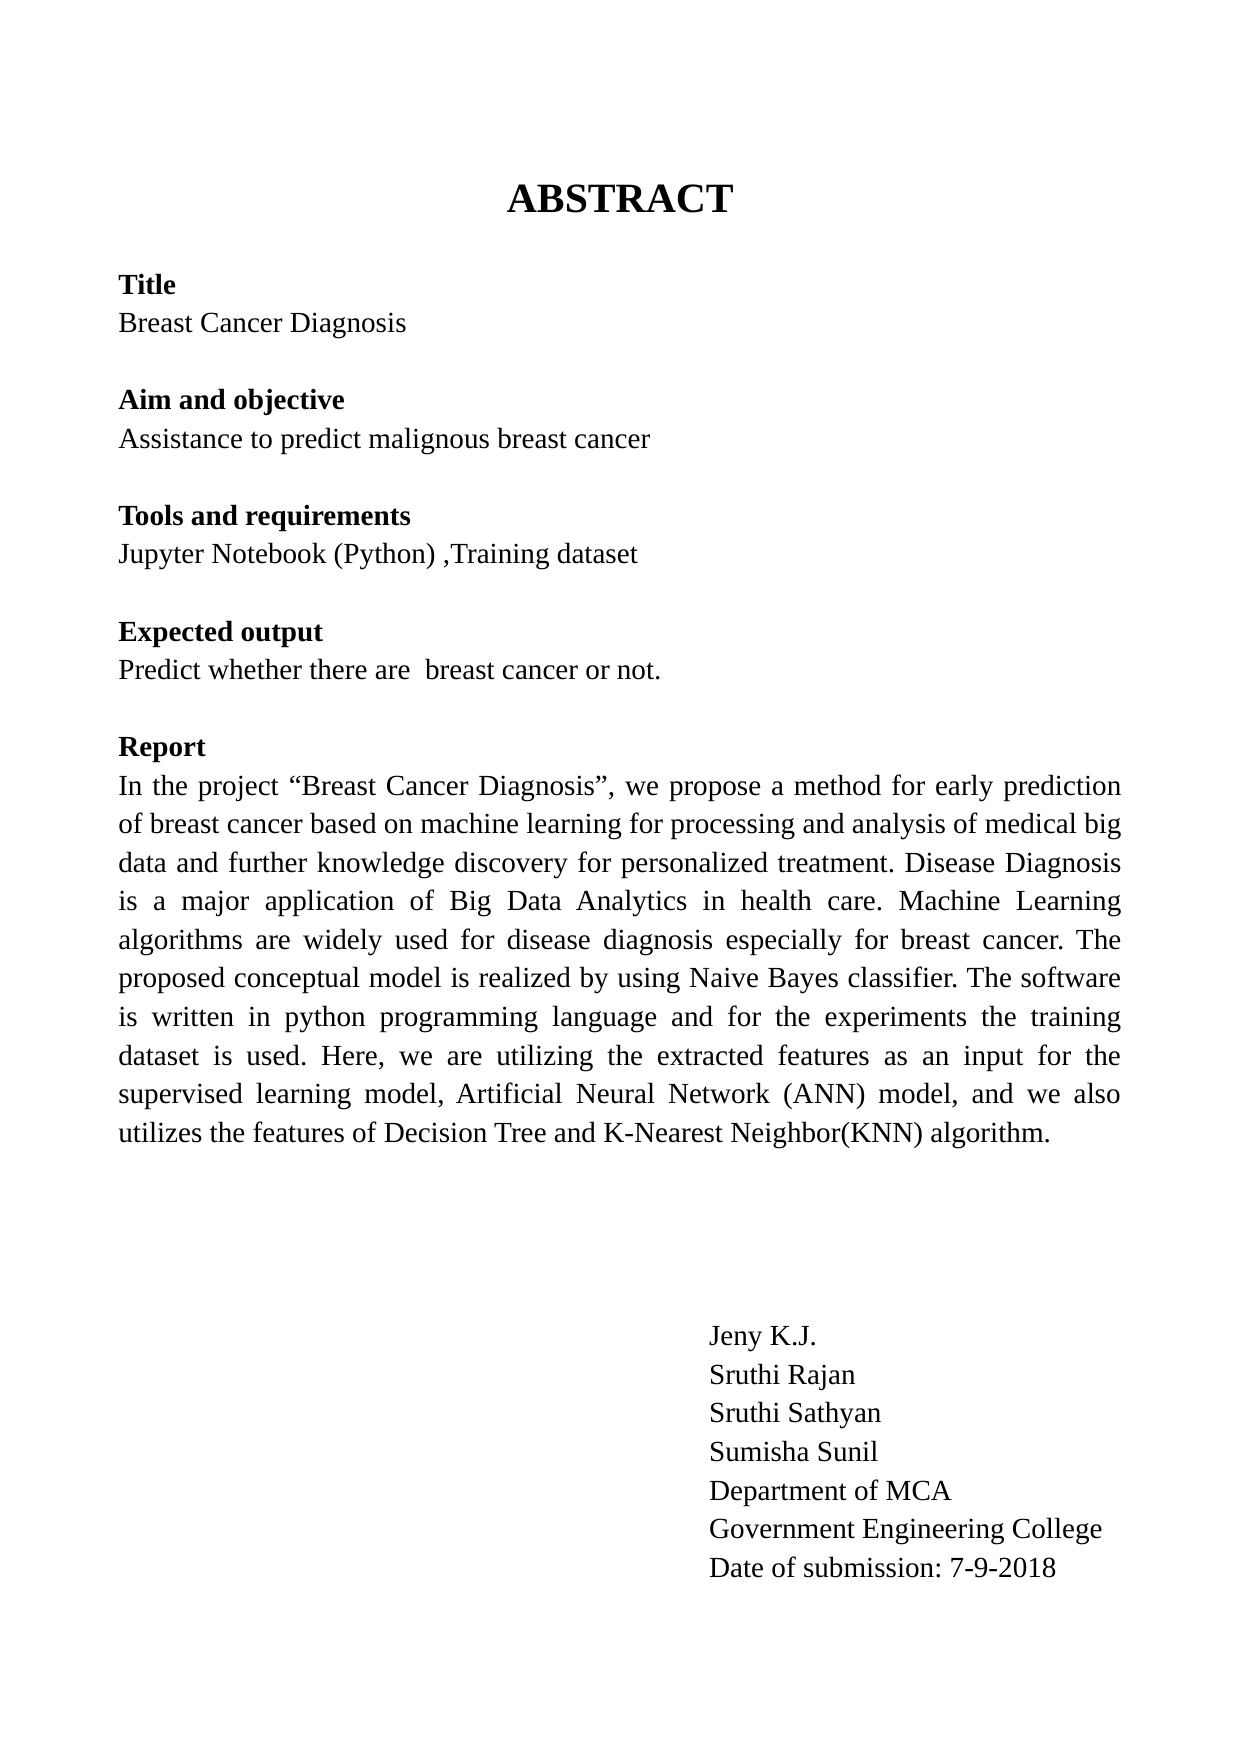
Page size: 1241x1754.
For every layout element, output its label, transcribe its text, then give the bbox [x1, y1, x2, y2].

text Report [118, 729, 1122, 763]
text Government Engineering College [118, 1511, 1122, 1545]
text ABSTRACT [118, 173, 1122, 221]
text Sruthi Sathyan [118, 1396, 1122, 1429]
text In the project “Breast Cancer Diagnosis”, we propose a method for early prediction of breast cancer based on machine learning for processing and analysis of medical big data and further knowledge discovery for personalized treatment. Disease Diagnosis is a major application of Big Data Analytics in health care. Machine Learning algorithms are widely used for disease diagnosis especially for breast cancer. The proposed conceptual model is realized by using Naive Bayes classifier. The software is written in python programming language and for the experiments the training dataset is used. Here, we are utilizing the extracted features as an input for the supervised learning model, Artificial Neural Network (ANN) model, and we also utilizes the features of Decision Tree and K-Nearest Neighbor(KNN) algorithm. [118, 768, 1122, 1148]
text Sumisha Sunil [118, 1434, 1122, 1468]
text Jeny K.J. [118, 1318, 1122, 1352]
text Department of MCA [118, 1473, 1122, 1506]
text Expected output [118, 614, 1122, 647]
text Title [118, 267, 1122, 300]
text Date of submission: 7-9-2018 [118, 1550, 1122, 1583]
text Tools and requirements [118, 498, 1122, 532]
text Sruthi Rajan [118, 1357, 1122, 1391]
text Assistance to predict malignous breast cancer [118, 421, 1122, 454]
text Jupyter Notebook (Python) ,Training dataset [118, 537, 1122, 570]
text Aim and objective [118, 382, 1122, 416]
text Predict whether there are breast cancer or not. [118, 652, 1122, 686]
text Breast Cancer Diagnosis [118, 305, 1122, 339]
